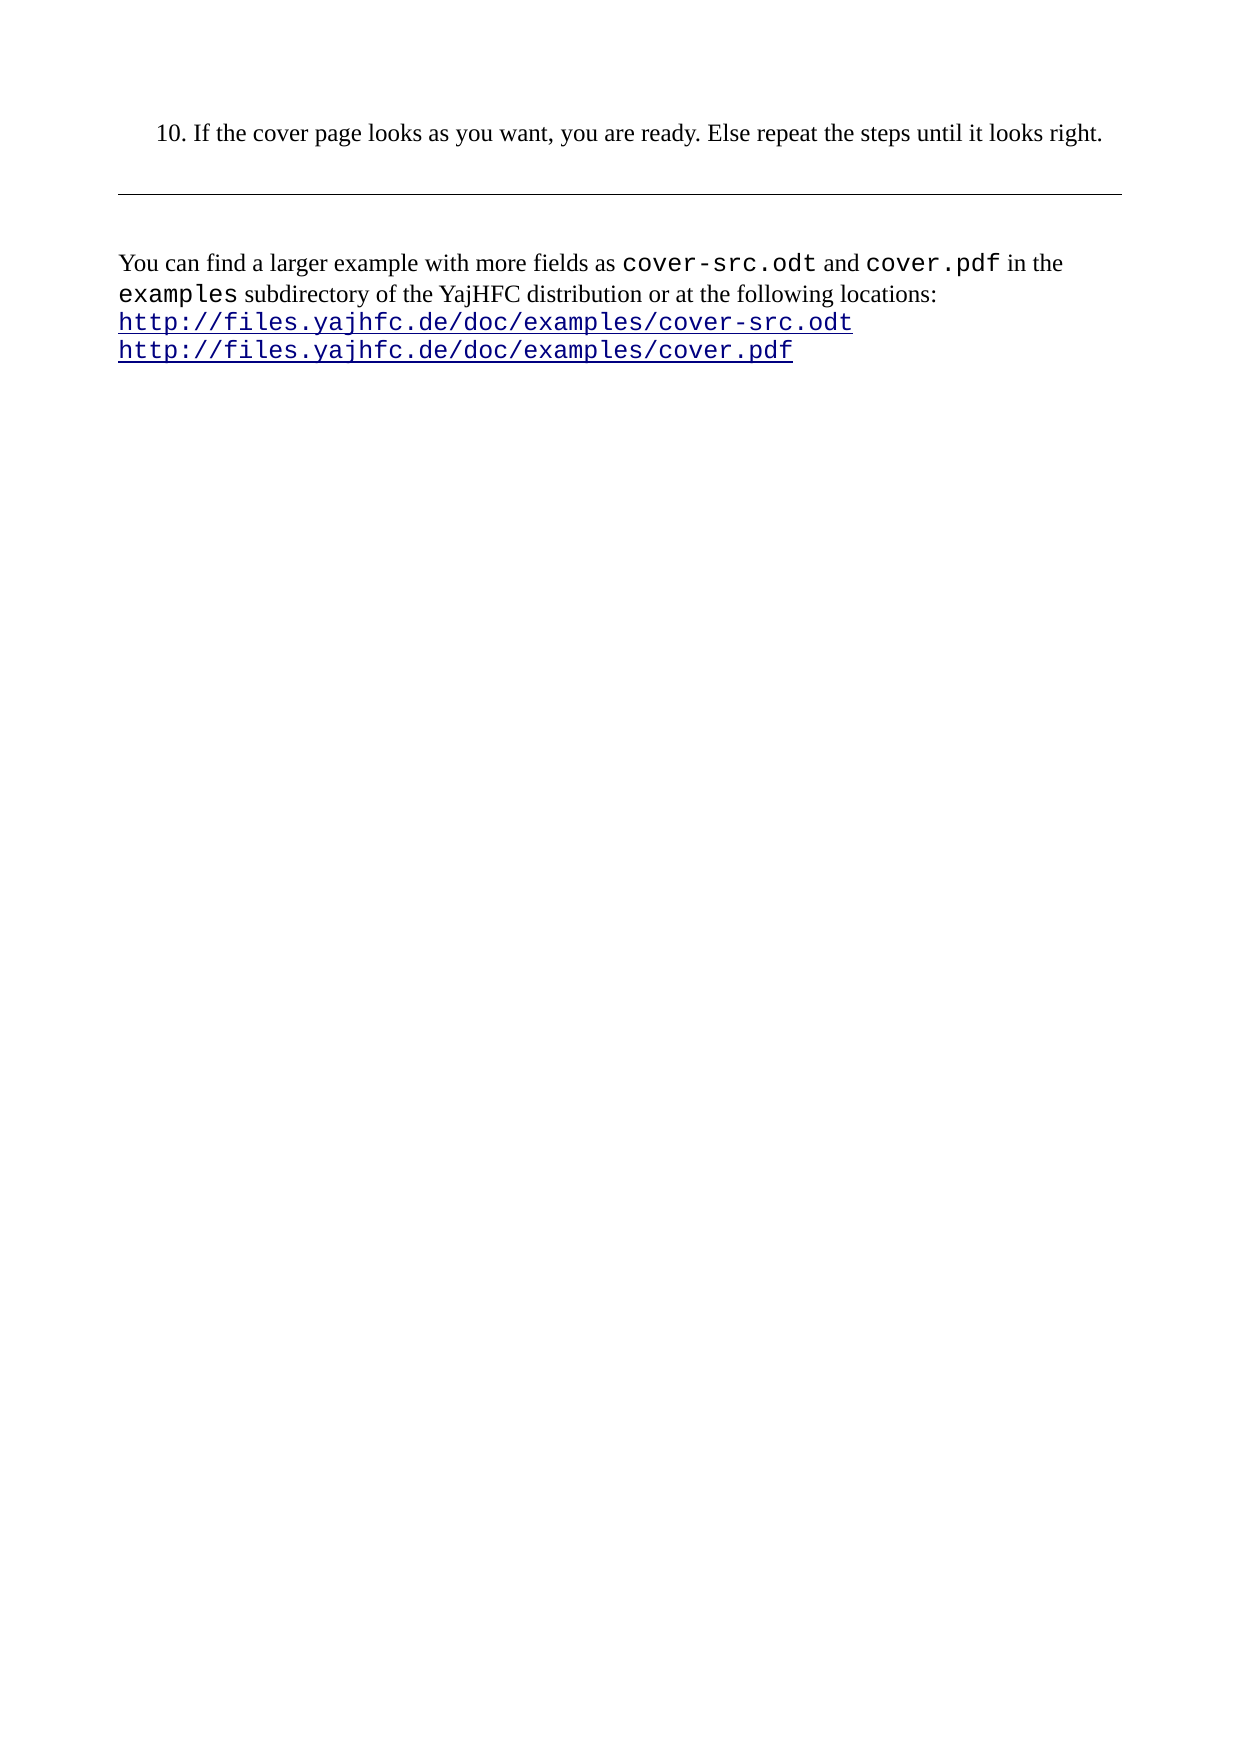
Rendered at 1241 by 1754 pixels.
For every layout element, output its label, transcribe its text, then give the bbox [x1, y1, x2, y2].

list If the cover page looks as you want, you are ready. Else repeat the steps until it looks right. [156, 118, 1122, 147]
text http://files.yajhfc.de/doc/examples/cover-src.odt [118, 309, 1122, 338]
text You can find a larger example with more fields as cover-src.odt and cover.pdf in the examples subdirectory of the YajHFC distribution or at the following locations: [118, 248, 1122, 309]
text http://files.yajhfc.de/doc/examples/cover.pdf [118, 338, 1122, 366]
